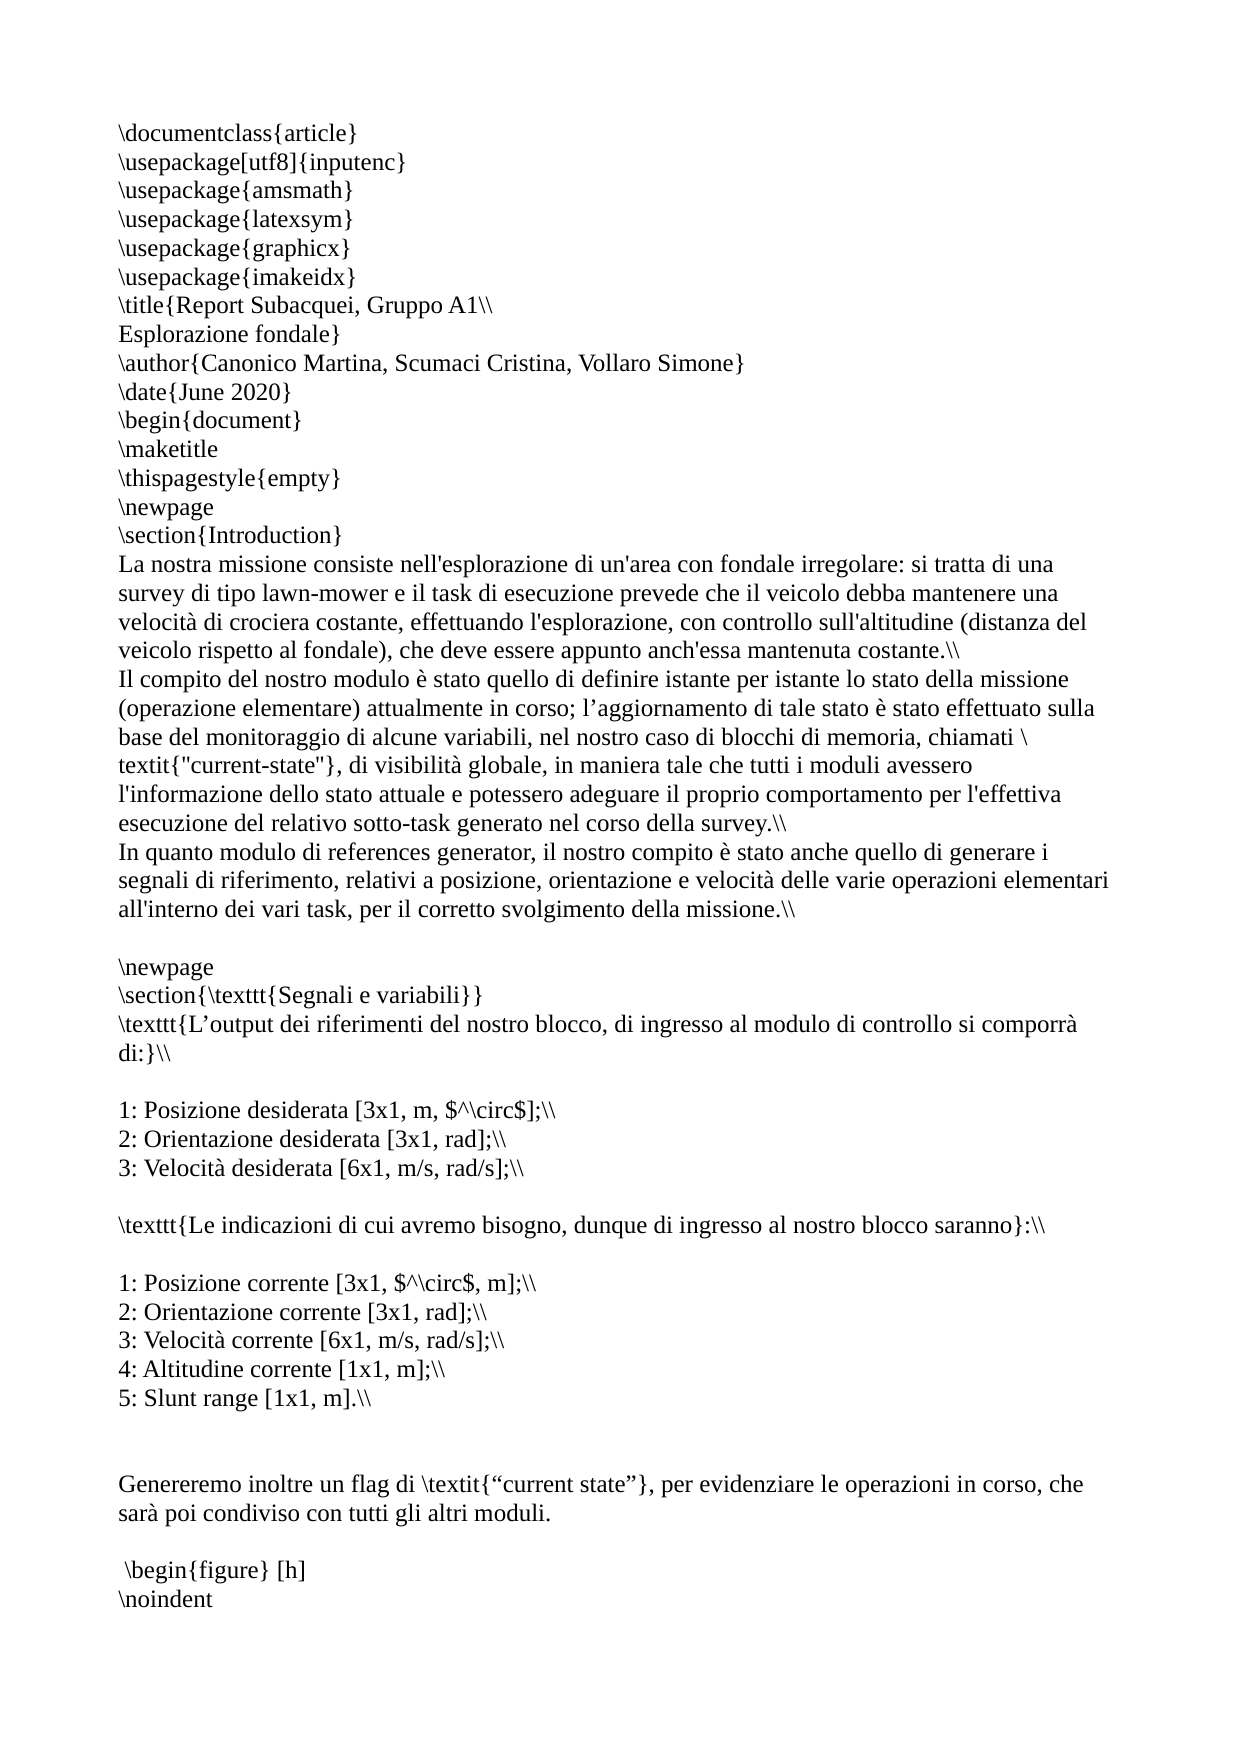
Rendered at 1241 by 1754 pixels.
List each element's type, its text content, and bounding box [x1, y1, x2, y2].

text \documentclass{article} \usepackage[utf8]{inputenc} \usepackage{amsmath} \usepackage{latexsym} \usepackage{graphicx} \usepackage{imakeidx} \title{Report Subacquei, Gruppo A1\\ Esplorazione fondale} \author{Canonico Martina, Scumaci Cristina, Vollaro Simone} \date{June 2020} \begin{document} \maketitle \thispagestyle{empty} \newpage \section{Introduction} La nostra missione consiste nell'esplorazione di un'area con fondale irregolare: si tratta di una survey di tipo lawn-mower e il task di esecuzione prevede che il veicolo debba mantenere una velocità di crociera costante, effettuando l'esplorazione, con controllo sull'altitudine (distanza del veicolo rispetto al fondale), che deve essere appunto anch'essa mantenuta costante.\\ Il compito del nostro modulo è stato quello di definire istante per istante lo stato della missione (operazione elementare) attualmente in corso; l’aggiornamento di tale stato è stato effettuato sulla base del monitoraggio di alcune variabili, nel nostro caso di blocchi di memoria, chiamati \textit{''current-state''}, di visibilità globale, in maniera tale che tutti i moduli avessero l'informazione dello stato attuale e potessero adeguare il proprio comportamento per l'effettiva esecuzione del relativo sotto-task generato nel corso della survey.\\ In quanto modulo di references generator, il nostro compito è stato anche quello di generare i segnali di riferimento, relativi a posizione, orientazione e velocità delle varie operazioni elementari all'interno dei vari task, per il corretto svolgimento della missione.\\ \newpage \section{\texttt{Segnali e variabili}} \texttt{L’output dei riferimenti del nostro blocco, di ingresso al modulo di controllo si comporrà di:}\\ 1: Posizione desiderata [3x1, m, $^\circ$];\\ 2: Orientazione desiderata [3x1, rad];\\ 3: Velocità desiderata [6x1, m/s, rad/s];\\ \texttt{Le indicazioni di cui avremo bisogno, dunque di ingresso al nostro blocco saranno}:\\ 1: Posizione corrente [3x1, $^\circ$, m];\\ 2: Orientazione corrente [3x1, rad];\\ 3: Velocità corrente [6x1, m/s, rad/s];\\ 4: Altitudine corrente [1x1, m];\\ 5: Slunt range [1x1, m].\\ Genereremo inoltre un flag di \textit{“current state”}, per evidenziare le operazioni in corso, che sarà poi condiviso con tutti gli altri moduli. \begin{figure} [h] \noindent [118, 118, 1122, 1613]
